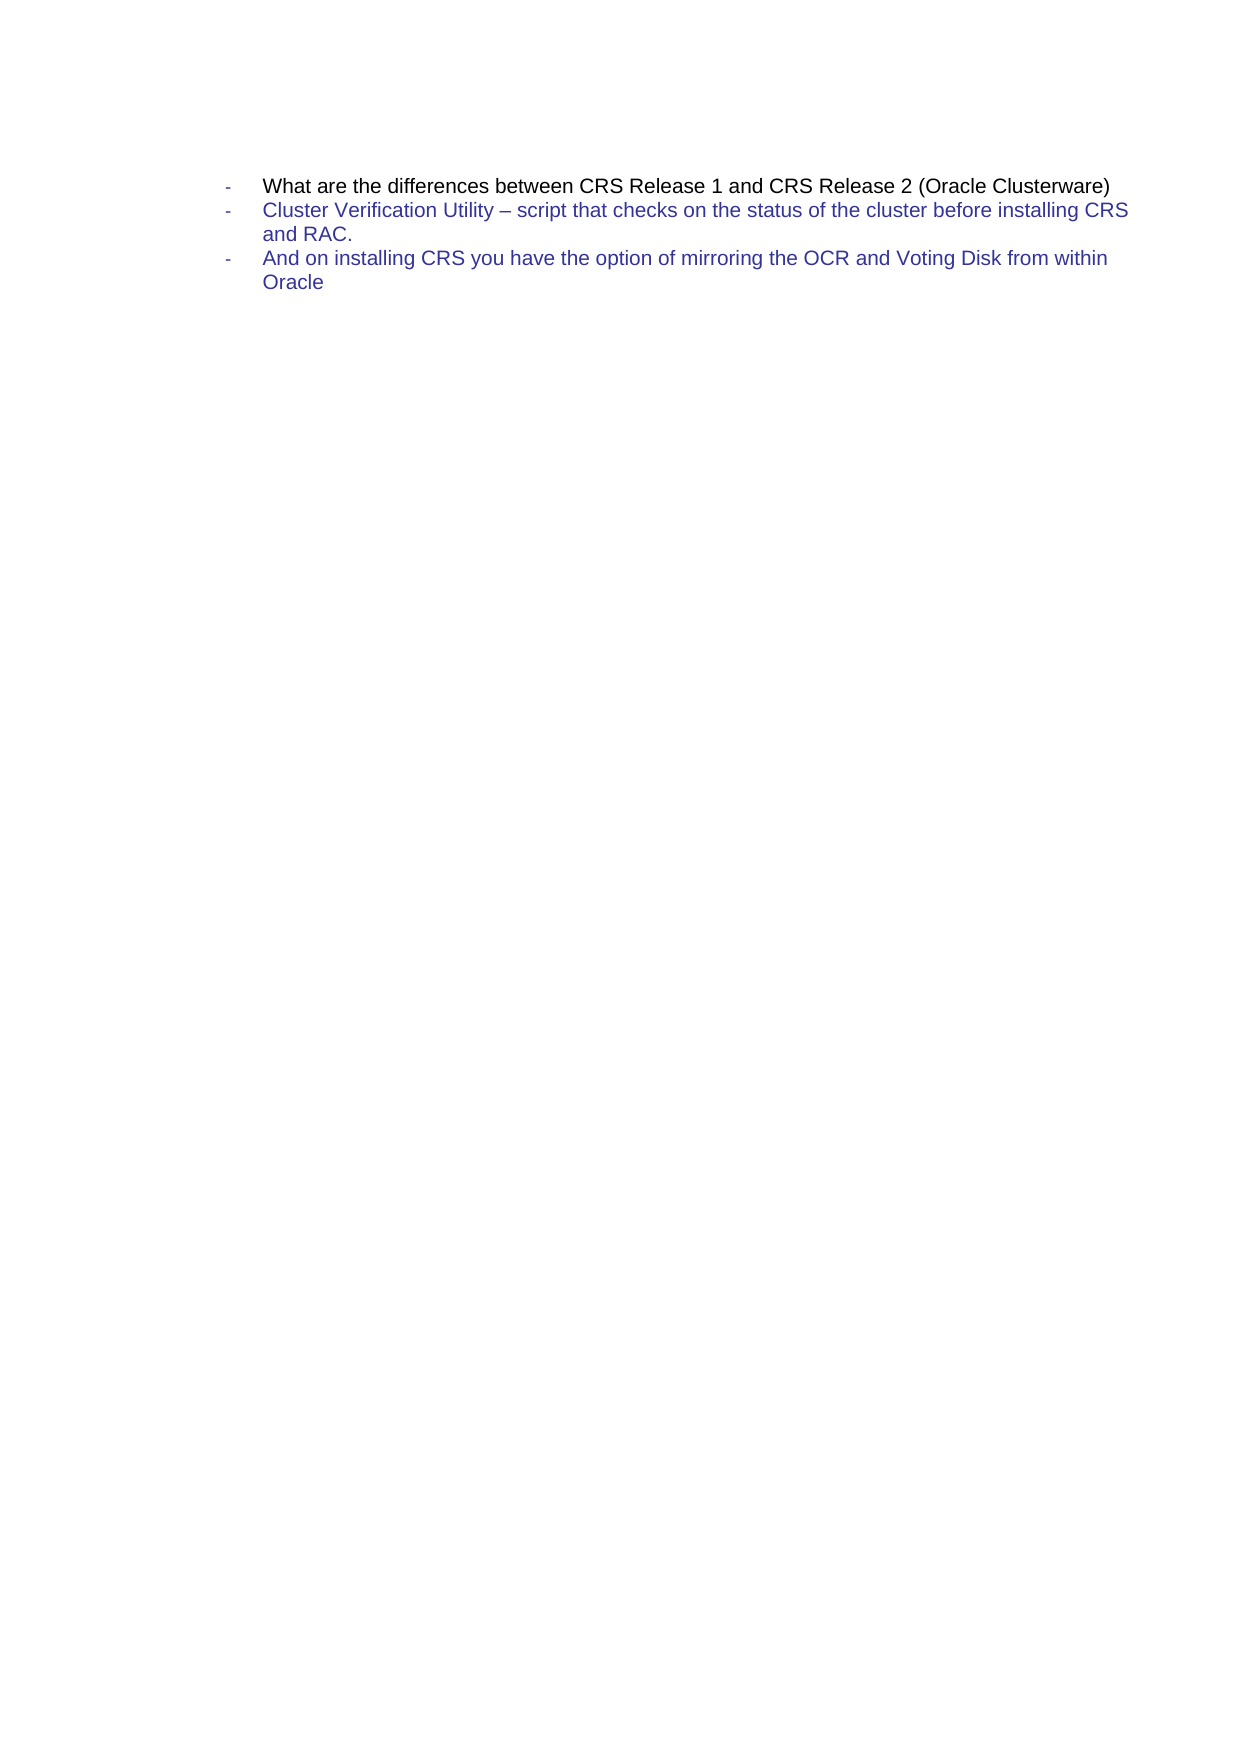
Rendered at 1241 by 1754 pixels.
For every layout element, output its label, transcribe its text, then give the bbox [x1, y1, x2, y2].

list What are the differences between CRS Release 1 and CRS Release 2 (Oracle Clusterware) [225, 174, 1144, 198]
list Cluster Verification Utility – script that checks on the status of the cluster before installing CRS and RAC. [225, 198, 1144, 246]
list And on installing CRS you have the option of mirroring the OCR and Voting Disk from within Oracle [225, 246, 1144, 294]
